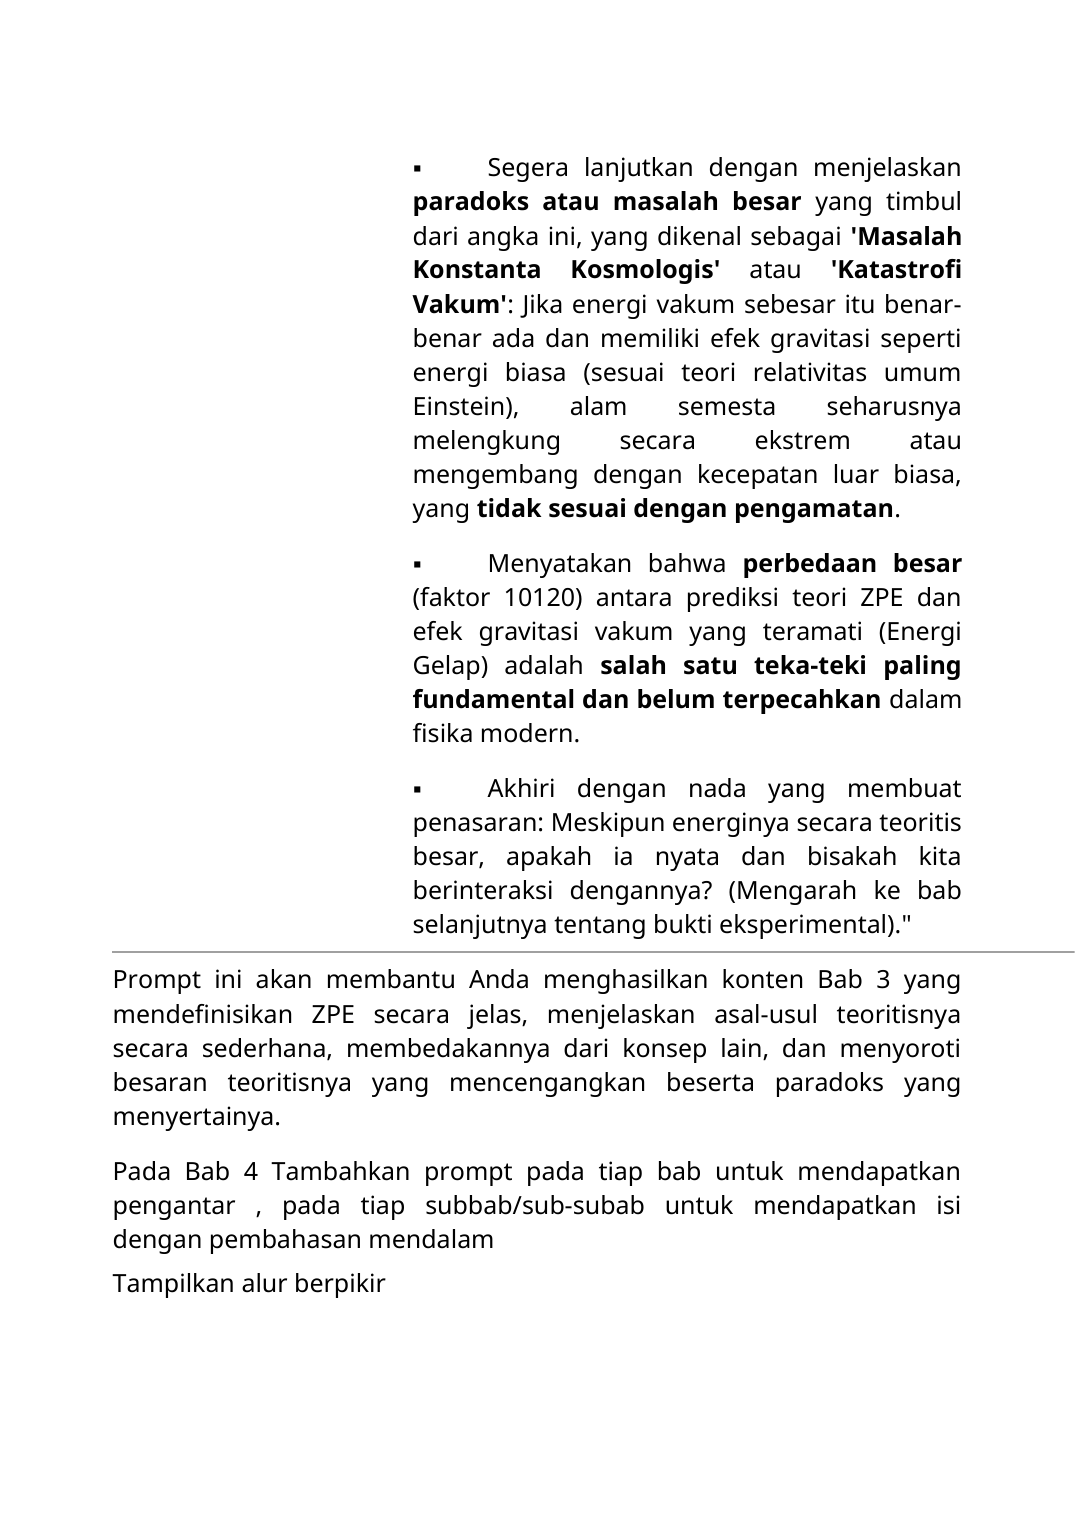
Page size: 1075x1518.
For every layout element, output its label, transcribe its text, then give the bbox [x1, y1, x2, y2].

list Akhiri dengan nada yang membuat penasaran: Meskipun energinya secara teoritis besar, apakah ia nyata dan bisakah kita berinteraksi dengannya? (Mengarah ke bab selanjutnya tentang bukti eksperimental)." [412, 771, 962, 941]
text Tampilkan alur berpikir [112, 1266, 962, 1300]
text Pada Bab 4 Tambahkan prompt pada tiap bab untuk mendapatkan pengantar , pada tiap subbab/sub-subab untuk mendapatkan isi dengan pembahasan mendalam [112, 1153, 962, 1256]
text Prompt ini akan membantu Anda menghasilkan konten Bab 3 yang mendefinisikan ZPE secara jelas, menjelaskan asal-usul teoritisnya secara sederhana, membedakannya dari konsep lain, dan menyoroti besaran teoritisnya yang mencengangkan beserta paradoks yang menyertainya. [112, 962, 962, 1132]
list Segera lanjutkan dengan menjelaskan paradoks atau masalah besar yang timbul dari angka ini, yang dikenal sebagai 'Masalah Konstanta Kosmologis' atau 'Katastrofi Vakum': Jika energi vakum sebesar itu benar-benar ada dan memiliki efek gravitasi seperti energi biasa (sesuai teori relativitas umum Einstein), alam semesta seharusnya melengkung secara ekstrem atau mengembang dengan kecepatan luar biasa, yang tidak sesuai dengan pengamatan. [412, 150, 962, 525]
list Menyatakan bahwa perbedaan besar (faktor 10120) antara prediksi teori ZPE dan efek gravitasi vakum yang teramati (Energi Gelap) adalah salah satu teka-teki paling fundamental dan belum terpecahkan dalam fisika modern. [412, 546, 962, 750]
